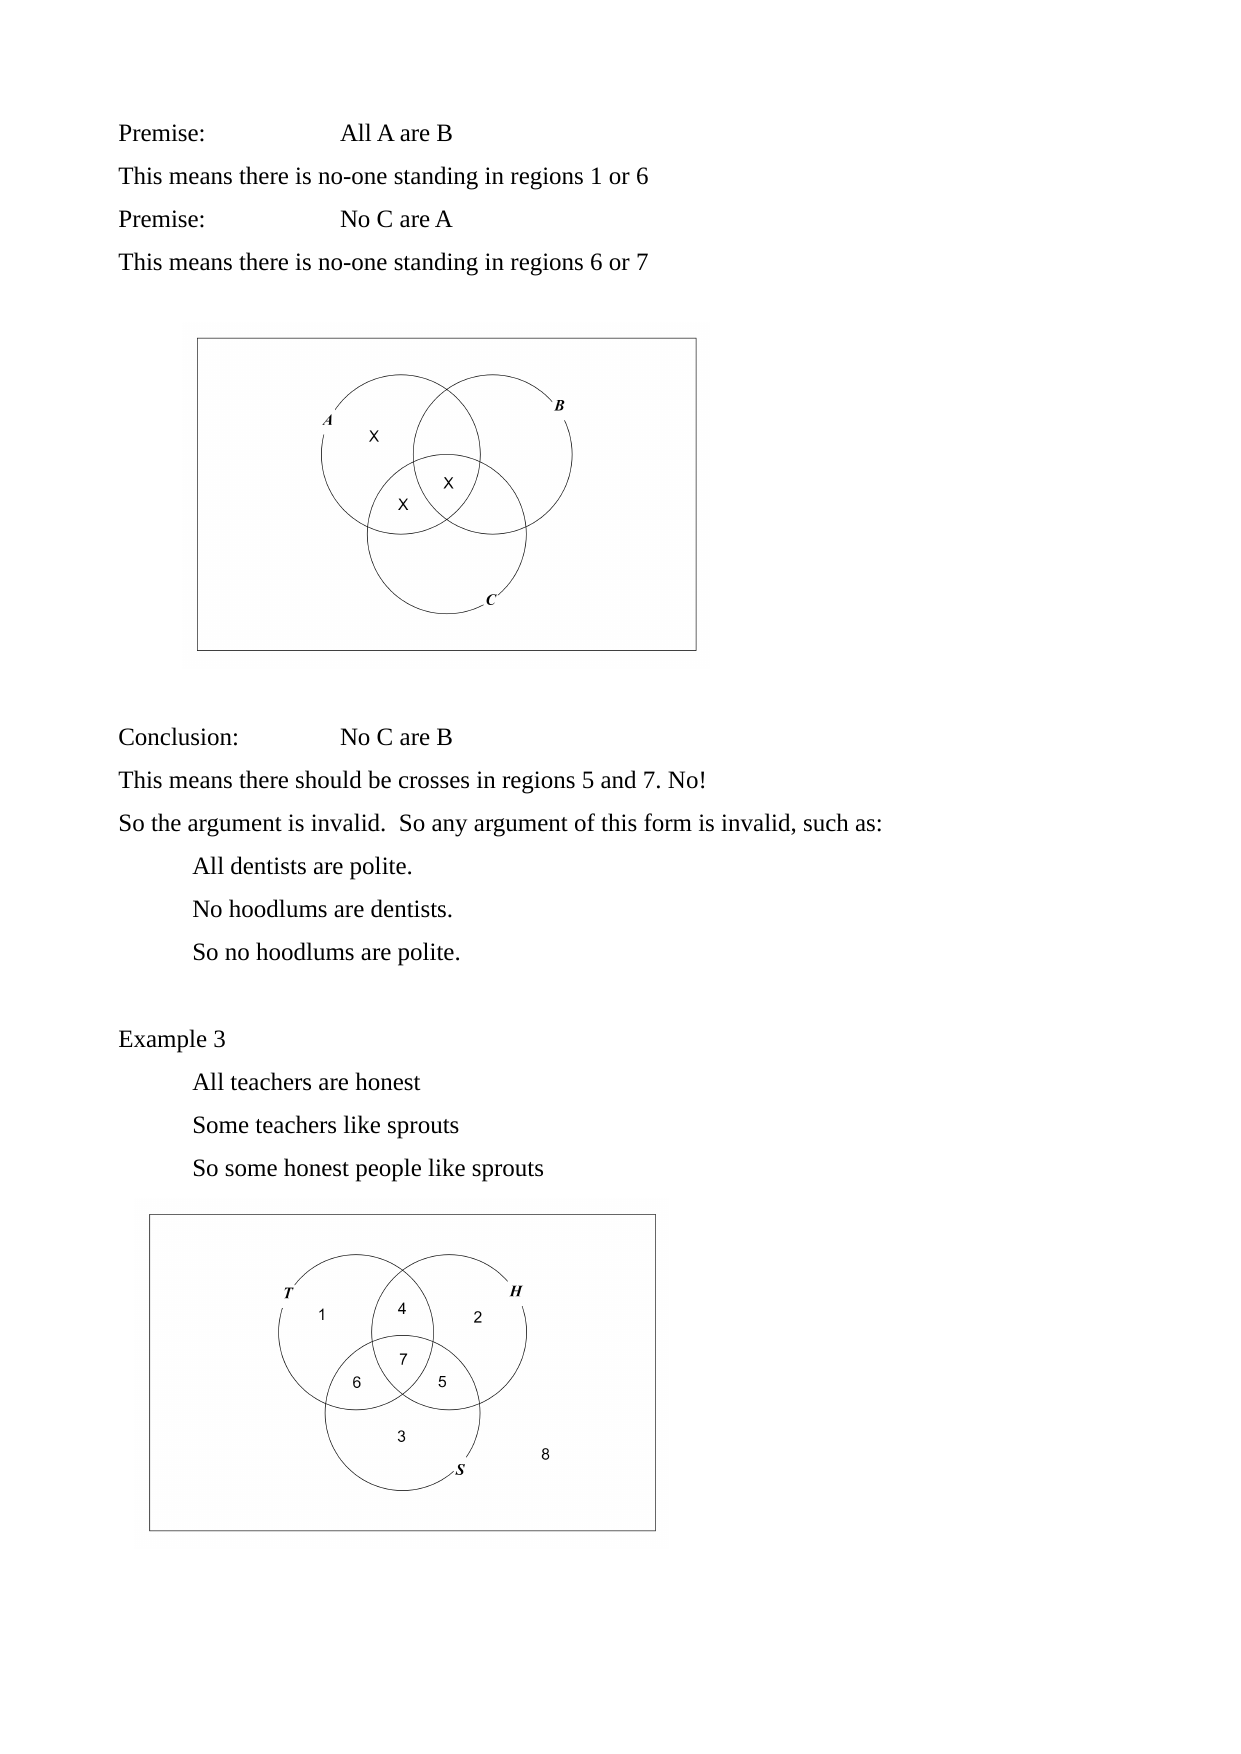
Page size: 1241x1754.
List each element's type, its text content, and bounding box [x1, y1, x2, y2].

text Premise: All A are B [118, 118, 1122, 147]
text Conclusion: No C are B [118, 722, 1122, 751]
picture [182, 322, 711, 669]
picture [134, 1198, 670, 1549]
text This means there should be crosses in regions 5 and 7. No! [118, 765, 1122, 794]
text So the argument is invalid. So any argument of this form is invalid, such as: [118, 808, 1122, 837]
text Example 3 [118, 1024, 1122, 1052]
text Some teachers like sprouts [118, 1110, 1122, 1139]
text This means there is no-one standing in regions 6 or 7 [118, 247, 1122, 276]
text All dentists are polite. [118, 851, 1122, 880]
text All teachers are honest [118, 1067, 1122, 1096]
text No hoodlums are dentists. [118, 894, 1122, 923]
text This means there is no-one standing in regions 1 or 6 [118, 161, 1122, 190]
text Premise: No C are A [118, 204, 1122, 233]
text So some honest people like sprouts [118, 1153, 1122, 1182]
text So no hoodlums are polite. [118, 937, 1122, 966]
